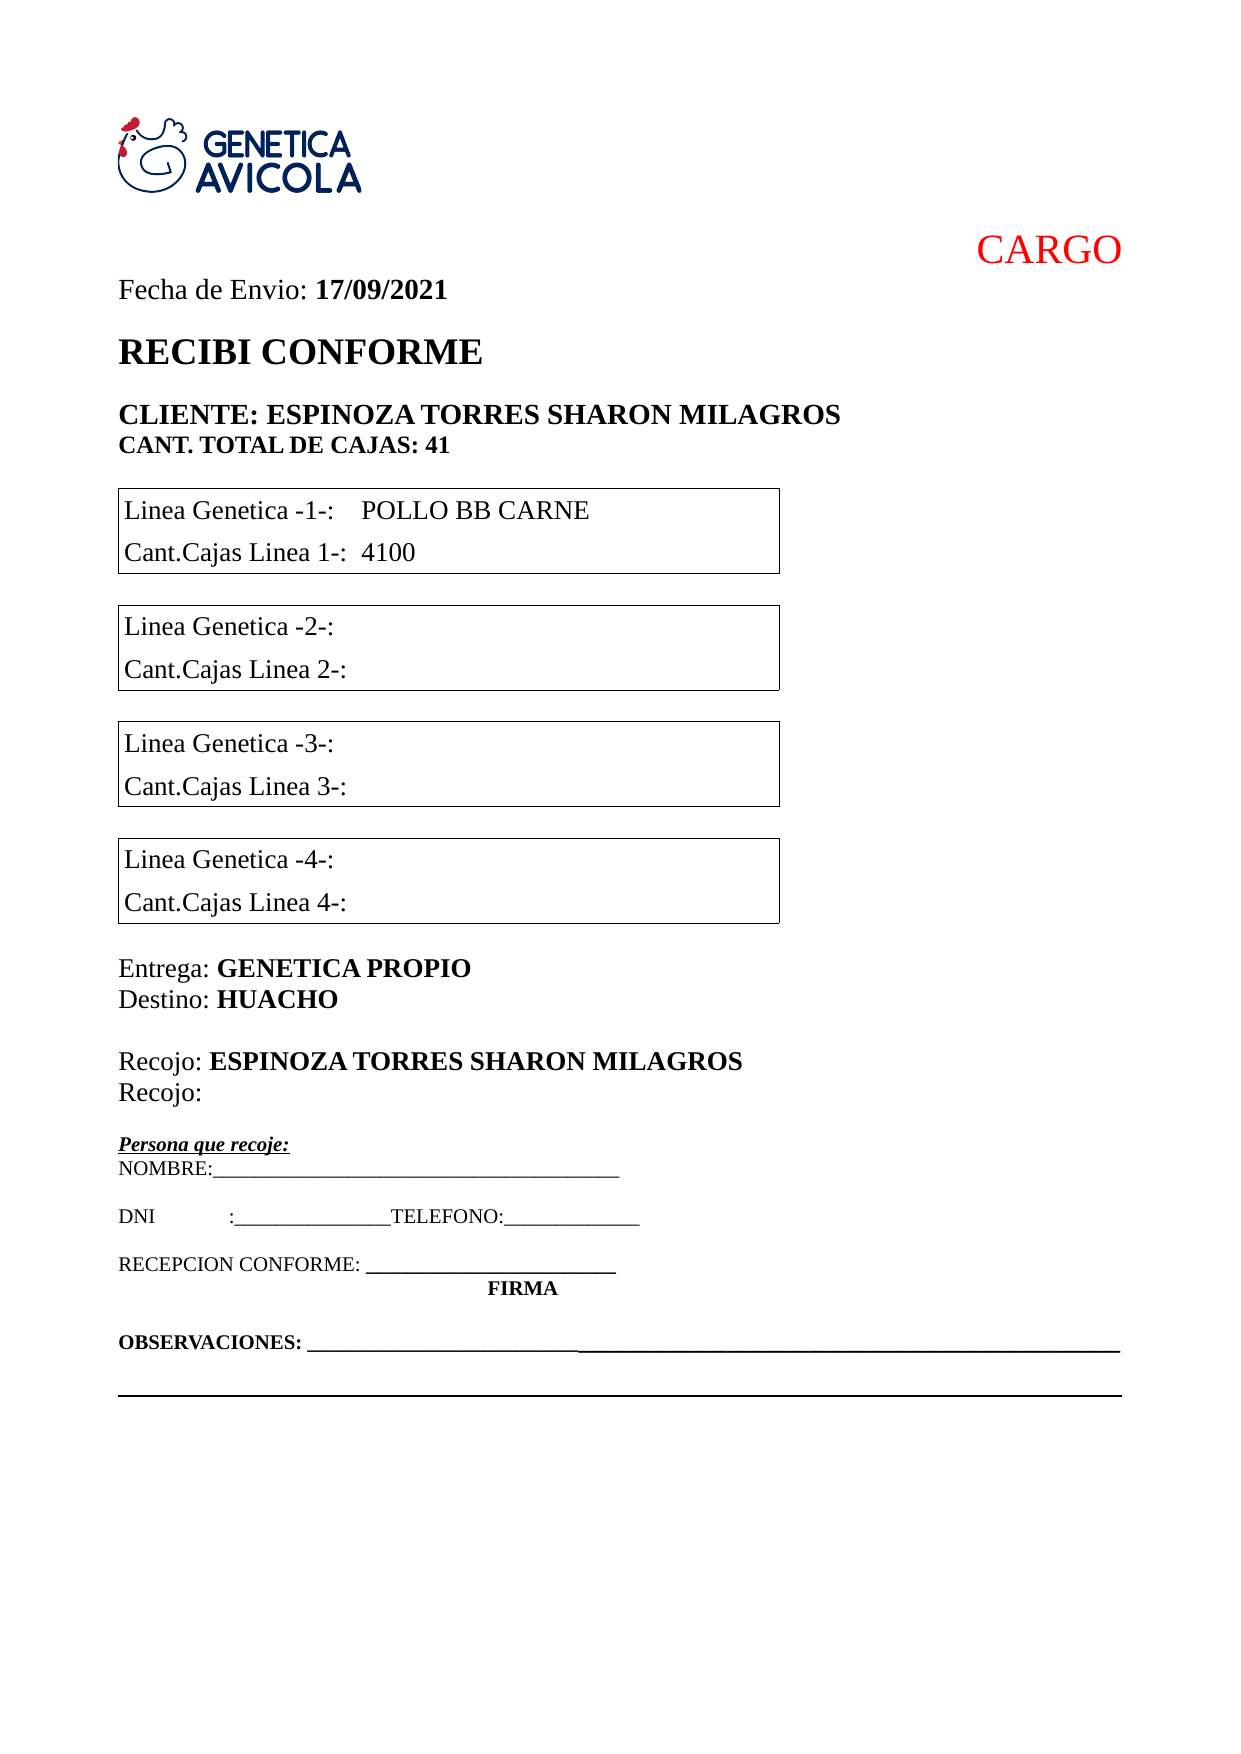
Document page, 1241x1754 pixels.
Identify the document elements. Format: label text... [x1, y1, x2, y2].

table_cell Cant.Cajas Linea 3-: [119, 764, 356, 806]
table_cell [356, 606, 779, 647]
table_cell [356, 764, 779, 806]
text RECEPCION CONFORME: ________________________ [118, 1252, 1122, 1276]
text CLIENTE: ESPINOZA TORRES SHARON MILAGROS [118, 397, 1122, 431]
text NOMBRE:_______________________________________ [118, 1156, 1122, 1180]
text Recojo: ESPINOZA TORRES SHARON MILAGROS [118, 1045, 1122, 1076]
table_cell Cant.Cajas Linea 1-: [119, 531, 356, 573]
text Entrega: GENETICA PROPIO [118, 952, 1122, 983]
table_cell Cant.Cajas Linea 4-: [119, 880, 356, 923]
table_cell [356, 647, 779, 690]
table_cell [118, 691, 356, 721]
text DNI :_______________TELEFONO:_____________ [118, 1204, 1122, 1228]
table_cell [356, 722, 779, 764]
table_cell [356, 574, 779, 604]
table_cell [356, 839, 779, 880]
table_header POLLO BB CARNE [356, 489, 779, 531]
table_cell Linea Genetica -2-: [119, 606, 356, 647]
text OBSERVACIONES: __________________________________________________________________ [118, 1324, 1122, 1355]
text RECIBI CONFORME [118, 330, 1122, 373]
table_cell Linea Genetica -3-: [119, 722, 356, 764]
text Persona que recoje: [118, 1132, 1122, 1156]
table_header Linea Genetica -1-: [119, 489, 356, 531]
text CARGO [118, 224, 1122, 272]
text FIRMA [118, 1276, 1122, 1300]
table_cell [356, 880, 779, 923]
picture [117, 117, 362, 193]
table_cell 4100 [356, 531, 779, 573]
text Recojo: [118, 1076, 1122, 1108]
table_cell [118, 574, 356, 604]
table_cell [356, 807, 779, 838]
text Destino: HUACHO [118, 983, 1122, 1014]
text CANT. TOTAL DE CAJAS: 41 [118, 431, 1122, 459]
table_cell Cant.Cajas Linea 2-: [119, 647, 356, 690]
table_cell [356, 691, 779, 721]
table_cell Linea Genetica -4-: [119, 839, 356, 880]
text Fecha de Envio: 17/09/2021 [118, 272, 1122, 306]
table_cell [118, 807, 356, 838]
